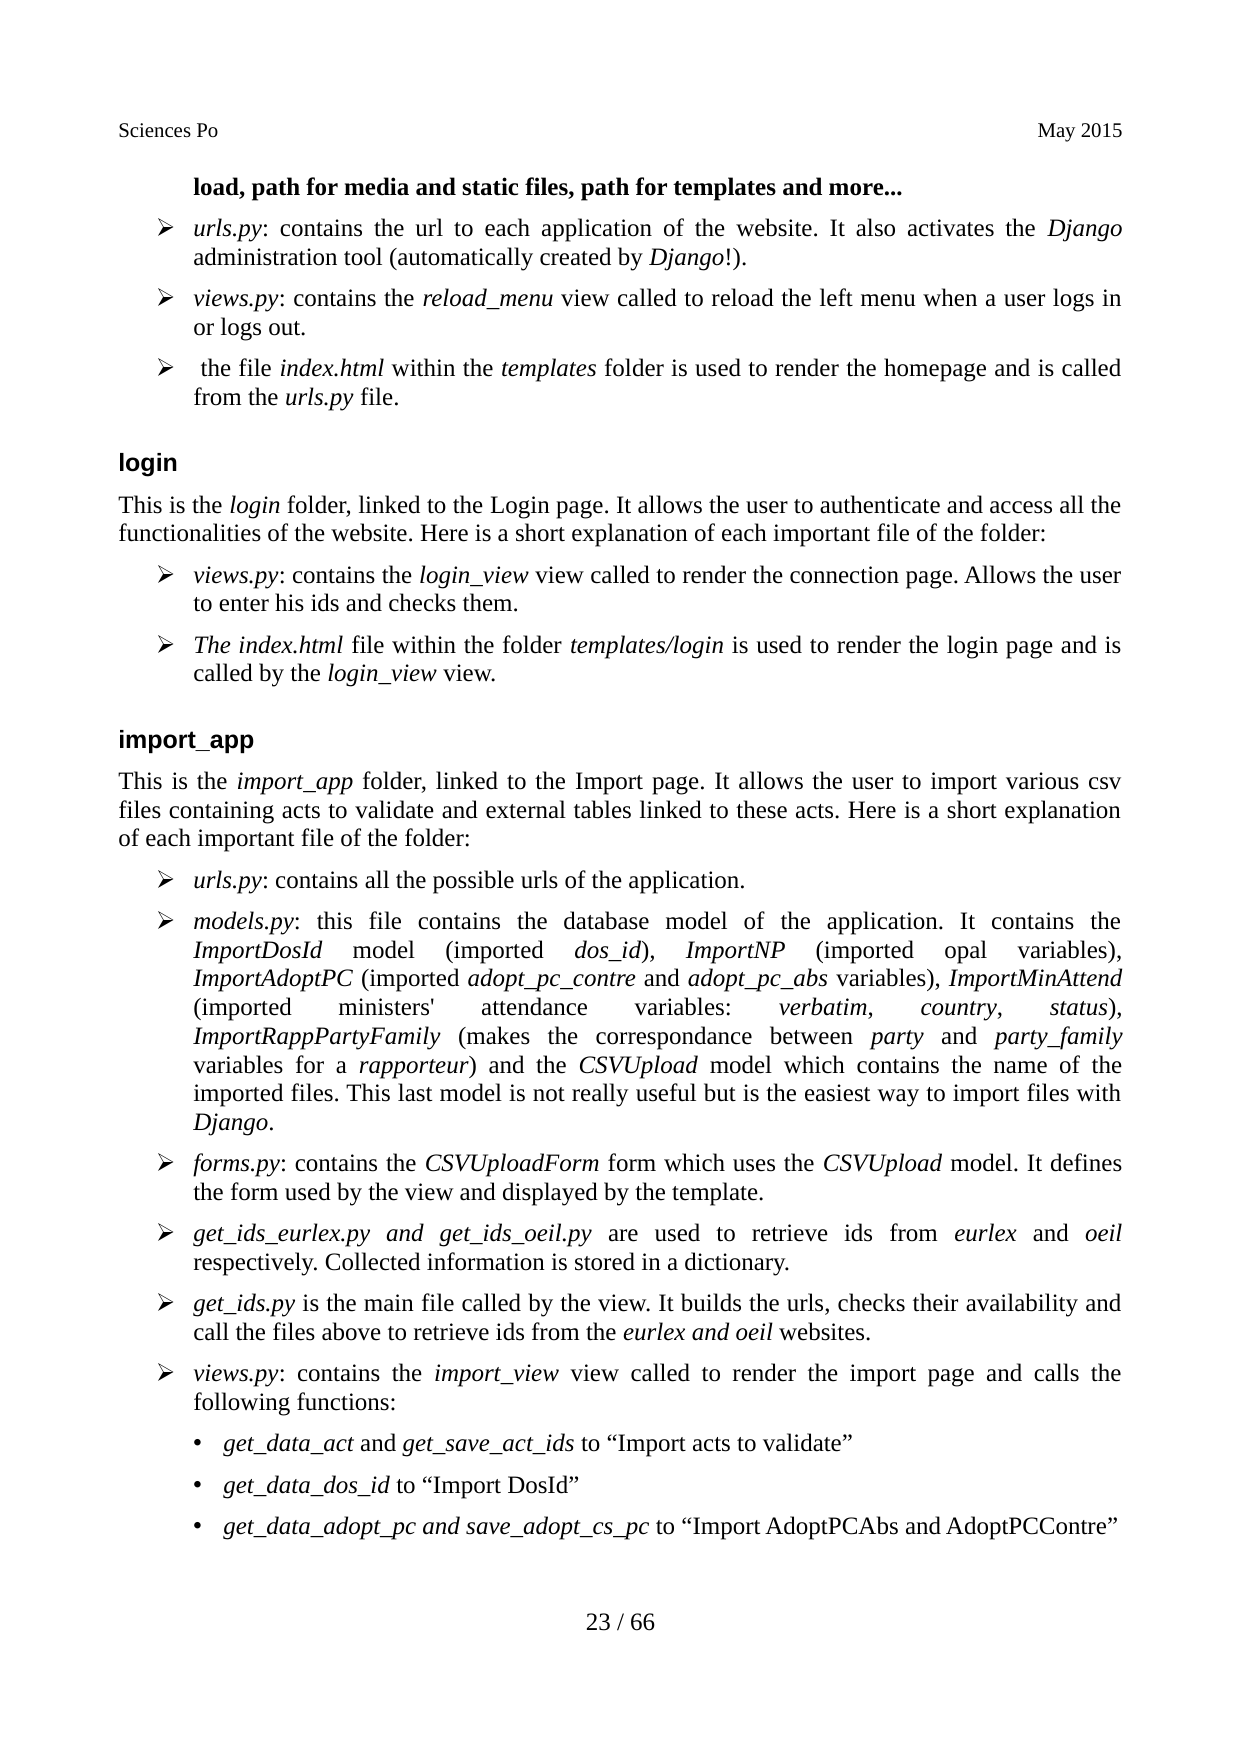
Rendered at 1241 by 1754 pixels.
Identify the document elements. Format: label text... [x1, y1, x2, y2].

list get_data_adopt_pc and save_adopt_cs_pc to “Import AdoptPCAbs and AdoptPCContre” [193, 1511, 1122, 1540]
subtitle import_app [118, 725, 1122, 753]
list the file index.html within the templates folder is used to render the homepage and is called from the urls.py file. [156, 353, 1122, 411]
list forms.py: contains the CSVUploadForm form which uses the CSVUpload model. It defines the form used by the view and displayed by the template. [156, 1148, 1122, 1206]
list models.py: this file contains the database model of the application. It contains the ImportDosId model (imported dos_id), ImportNP (imported opal variables), ImportAdoptPC (imported adopt_pc_contre and adopt_pc_abs variables), ImportMinAttend (imported ministers' attendance variables: verbatim, country, status), ImportRappPartyFamily (makes the correspondance between party and party_family variables for a rapporteur) and the CSVUpload model which contains the name of the imported files. This last model is not really useful but is the easiest way to import files with Django. [156, 906, 1122, 1136]
text This is the login folder, linked to the Login page. It allows the user to authenticate and access all the functionalities of the website. Here is a short explanation of each important file of the folder: [118, 490, 1122, 547]
list urls.py: contains all the possible urls of the application. [156, 865, 1122, 893]
list The index.html file within the folder templates/login is used to render the login page and is called by the login_view view. [156, 630, 1122, 687]
list urls.py: contains the url to each application of the website. It also activates the Django administration tool (automatically created by Django!). [156, 213, 1122, 271]
list load, path for media and static files, path for templates and more... [156, 172, 1122, 201]
list get_ids.py is the main file called by the view. It builds the urls, checks their availability and call the files above to retrieve ids from the eurlex and oeil websites. [156, 1288, 1122, 1346]
list views.py: contains the import_view view called to render the import page and calls the following functions: [156, 1358, 1122, 1416]
list get_data_dos_id to “Import DosId” [193, 1470, 1122, 1498]
list get_data_act and get_save_act_ids to “Import acts to validate” [193, 1428, 1122, 1457]
subtitle login [118, 448, 1122, 477]
list views.py: contains the login_view view called to render the connection page. Allows the user to enter his ids and checks them. [156, 560, 1122, 617]
list views.py: contains the reload_menu view called to reload the left menu when a user logs in or logs out. [156, 283, 1122, 341]
list get_ids_eurlex.py and get_ids_oeil.py are used to retrieve ids from eurlex and oeil respectively. Collected information is stored in a dictionary. [156, 1218, 1122, 1276]
text This is the import_app folder, linked to the Import page. It allows the user to import various csv files containing acts to validate and external tables linked to these acts. Here is a short explanation of each important file of the folder: [118, 766, 1122, 852]
